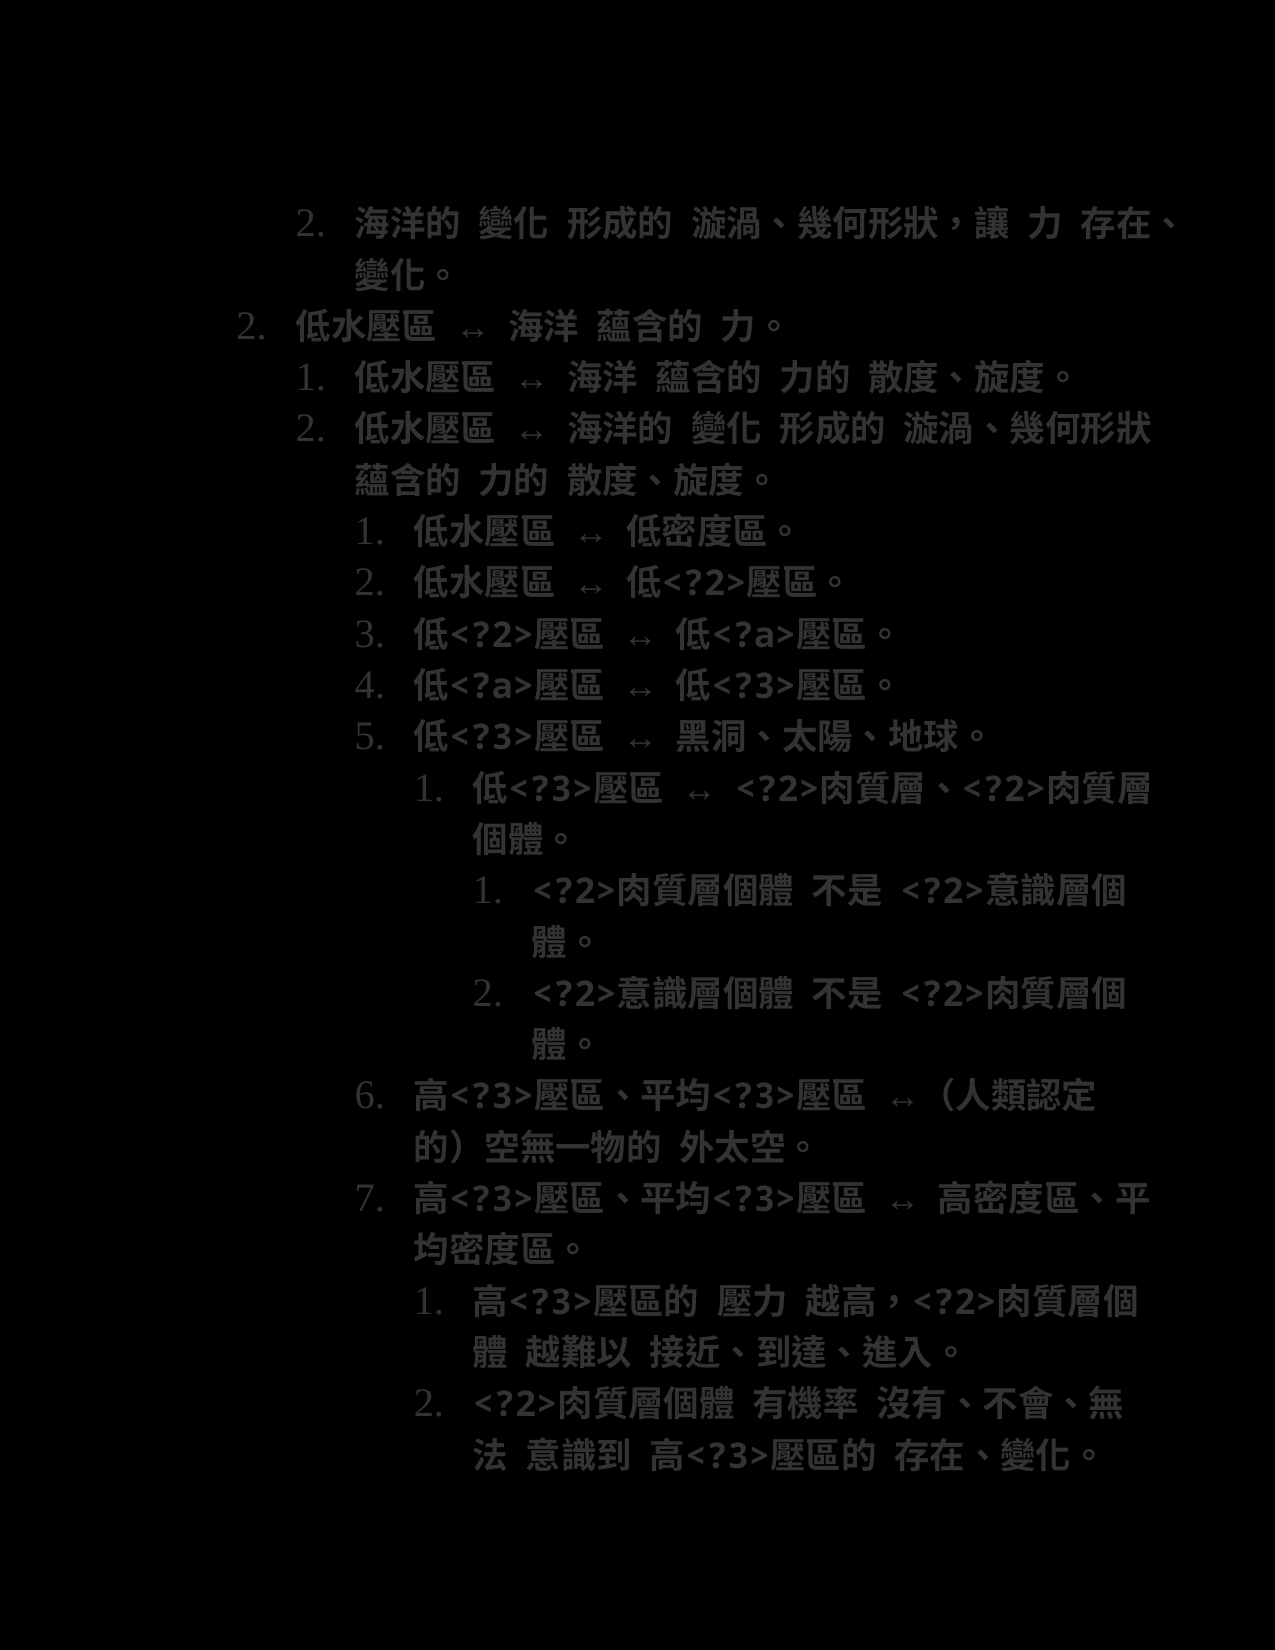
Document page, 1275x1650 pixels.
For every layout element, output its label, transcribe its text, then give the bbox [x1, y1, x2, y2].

list 低<?a>壓區 ↔ 低<?3>壓區。 [354, 657, 1157, 709]
list 低水壓區 ↔ 低<?2>壓區。 [354, 554, 1157, 606]
list <?2>肉質層個體 不是 <?2>意識層個體。 [472, 863, 1157, 965]
list <?2>肉質層個體 有機率 沒有、不會、無法 意識到 高<?3>壓區的 存在、變化。 [413, 1376, 1157, 1478]
list <?2>意識層個體 不是 <?2>肉質層個體。 [472, 965, 1157, 1068]
list 低<?2>壓區 ↔ 低<?a>壓區。 [354, 606, 1157, 657]
list 高<?3>壓區、平均<?3>壓區 ↔（人類認定的）空無一物的 外太空。 [354, 1068, 1157, 1170]
list 高<?3>壓區、平均<?3>壓區 ↔ 高密度區、平均密度區。 [354, 1170, 1157, 1273]
list 低水壓區 ↔ 海洋 蘊含的 力的 散度、旋度。 [295, 349, 1157, 401]
list 低水壓區 ↔ 海洋 蘊含的 力。 [236, 298, 1157, 349]
list 高<?3>壓區的 壓力 越高，<?2>肉質層個體 越難以 接近、到達、進入。 [413, 1273, 1157, 1376]
list 低水壓區 ↔ 海洋的 變化 形成的 漩渦、幾何形狀 蘊含的 力的 散度、旋度。 [295, 401, 1157, 503]
list 低<?3>壓區 ↔ <?2>肉質層、<?2>肉質層個體。 [413, 760, 1157, 863]
list 海洋的 變化 形成的 漩渦、幾何形狀，讓 力 存在、變化。 [295, 196, 1157, 298]
list 低水壓區 ↔ 低密度區。 [354, 503, 1157, 554]
list 低<?3>壓區 ↔ 黑洞、太陽、地球。 [354, 709, 1157, 760]
